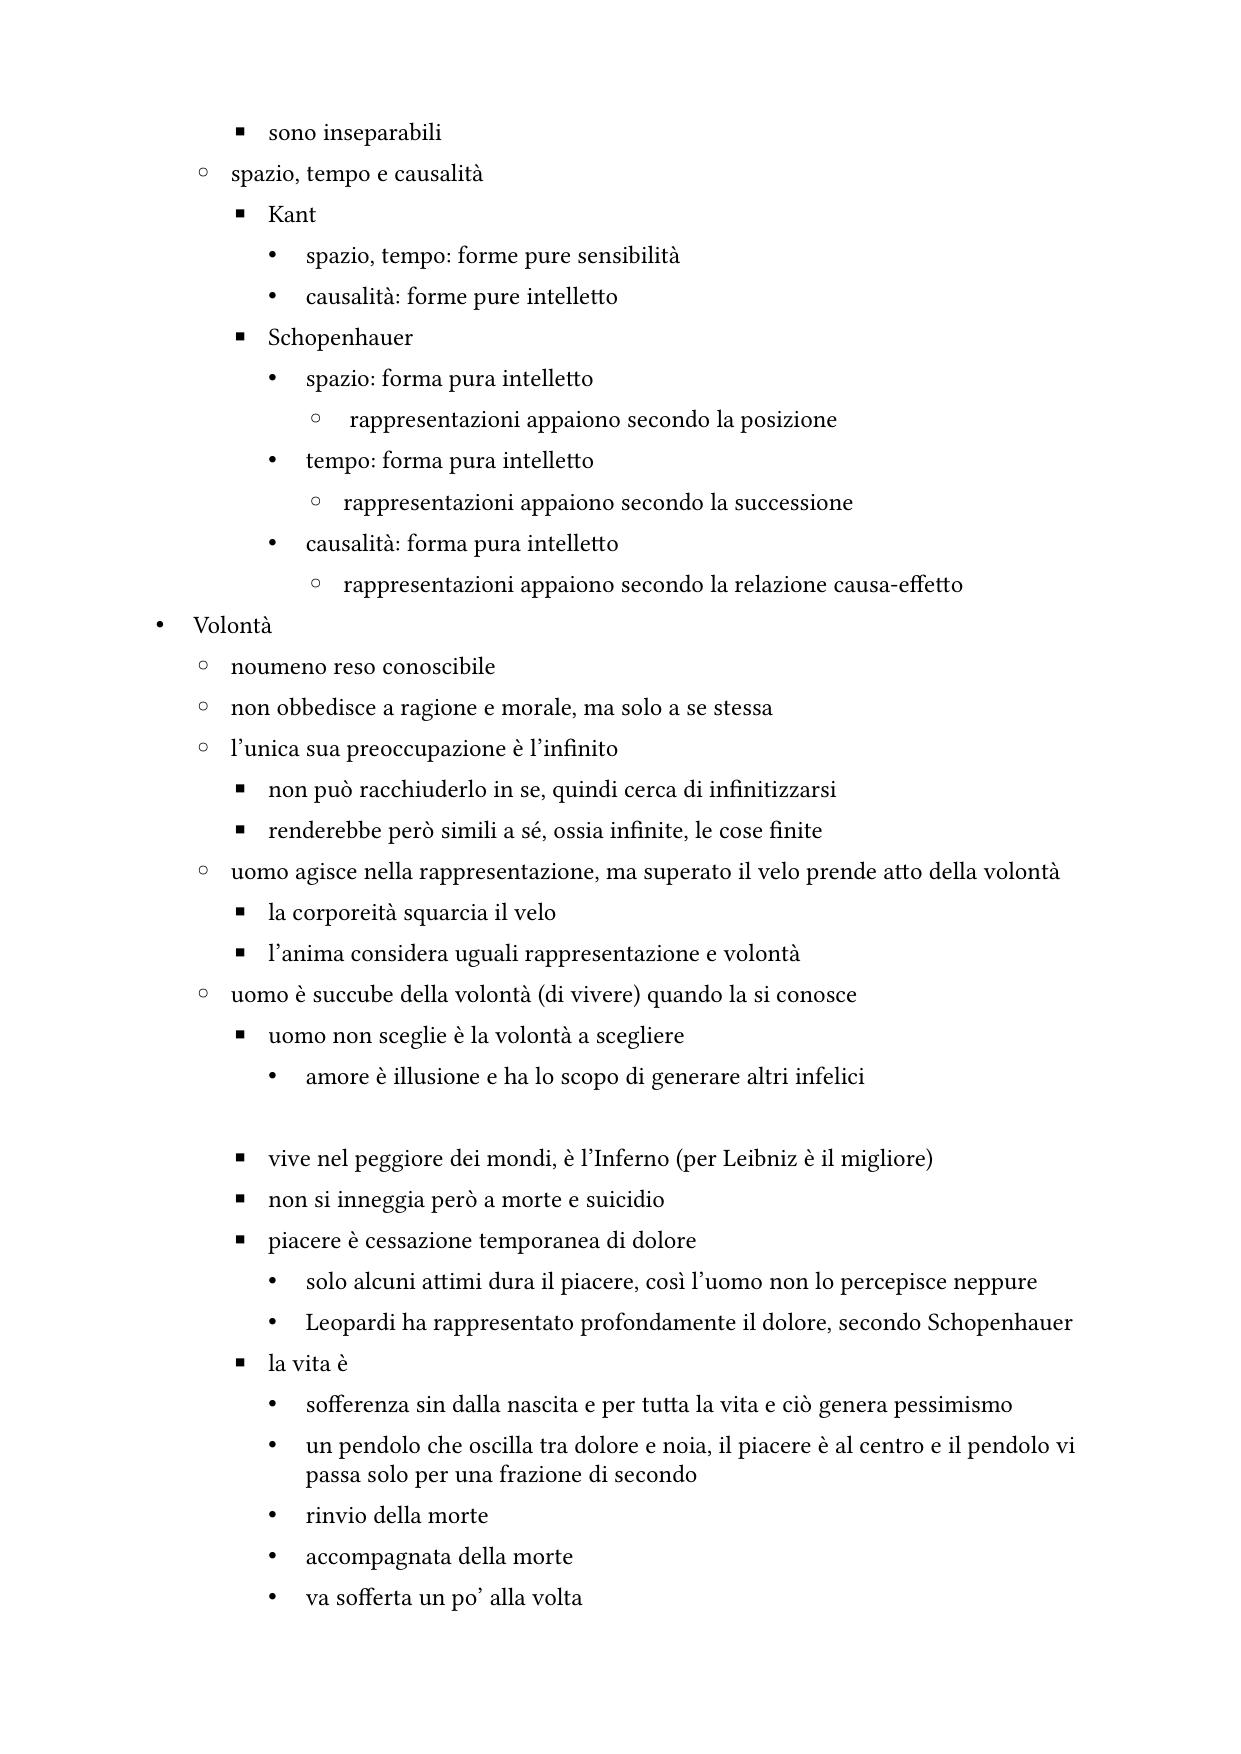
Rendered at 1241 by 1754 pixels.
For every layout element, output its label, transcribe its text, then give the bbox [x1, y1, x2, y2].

list non può racchiuderlo in se, quindi cerca di infinitizzarsi [231, 775, 1122, 803]
list piacere è cessazione temporanea di dolore [231, 1226, 1122, 1255]
list vive nel peggiore dei mondi, è l’Inferno (per Leibniz è il migliore) [231, 1144, 1122, 1173]
list rappresentazioni appaiono secondo la successione [306, 487, 1122, 516]
list renderebbe però simili a sé, ossia infinite, le cose finite [231, 816, 1122, 844]
list non obbedisce a ragione e morale, ma solo a se stessa [193, 693, 1122, 721]
list va sofferta un po’ alla volta [268, 1583, 1122, 1612]
list Volontà [156, 611, 1122, 639]
list solo alcuni attimi dura il piacere, così l’uomo non lo percepisce neppure [268, 1267, 1122, 1296]
list amore è illusione e ha lo scopo di generare altri infelici [268, 1062, 1122, 1091]
list non si inneggia però a morte e suicidio [231, 1185, 1122, 1214]
list accompagnata della morte [268, 1542, 1122, 1571]
list l’unica sua preoccupazione è l’infinito [193, 734, 1122, 762]
list spazio, tempo: forme pure sensibilità [268, 241, 1122, 270]
list sono inseparabili [231, 118, 1122, 147]
list un pendolo che oscilla tra dolore e noia, il piacere è al centro e il pendolo vi passa solo per una frazione di secondo [268, 1431, 1122, 1488]
list uomo è succube della volontà (di vivere) quando la si conosce [193, 980, 1122, 1008]
list uomo non sceglie è la volontà a scegliere [231, 1021, 1122, 1049]
list tempo: forma pura intelletto [268, 446, 1122, 475]
list Schopenhauer [231, 323, 1122, 352]
list spazio: forma pura intelletto [268, 364, 1122, 393]
list Leopardi ha rappresentato profondamente il dolore, secondo Schopenhauer [268, 1308, 1122, 1337]
list uomo agisce nella rappresentazione, ma superato il velo prende atto della volontà [193, 857, 1122, 885]
list causalità: forme pure intelletto [268, 282, 1122, 311]
list la vita è [231, 1349, 1122, 1378]
list rappresentazioni appaiono secondo la posizione [306, 405, 1122, 434]
list rappresentazioni appaiono secondo la relazione causa-effetto [306, 569, 1122, 598]
list l’anima considera uguali rappresentazione e volontà [231, 939, 1122, 967]
list spazio, tempo e causalità [193, 159, 1122, 188]
list noumeno reso conoscibile [193, 652, 1122, 680]
list causalità: forma pura intelletto [268, 528, 1122, 557]
list la corporeità squarcia il velo [231, 898, 1122, 926]
list Kant [231, 200, 1122, 229]
list rinvio della morte [268, 1501, 1122, 1529]
list sofferenza sin dalla nascita e per tutta la vita e ciò genera pessimismo [268, 1390, 1122, 1419]
